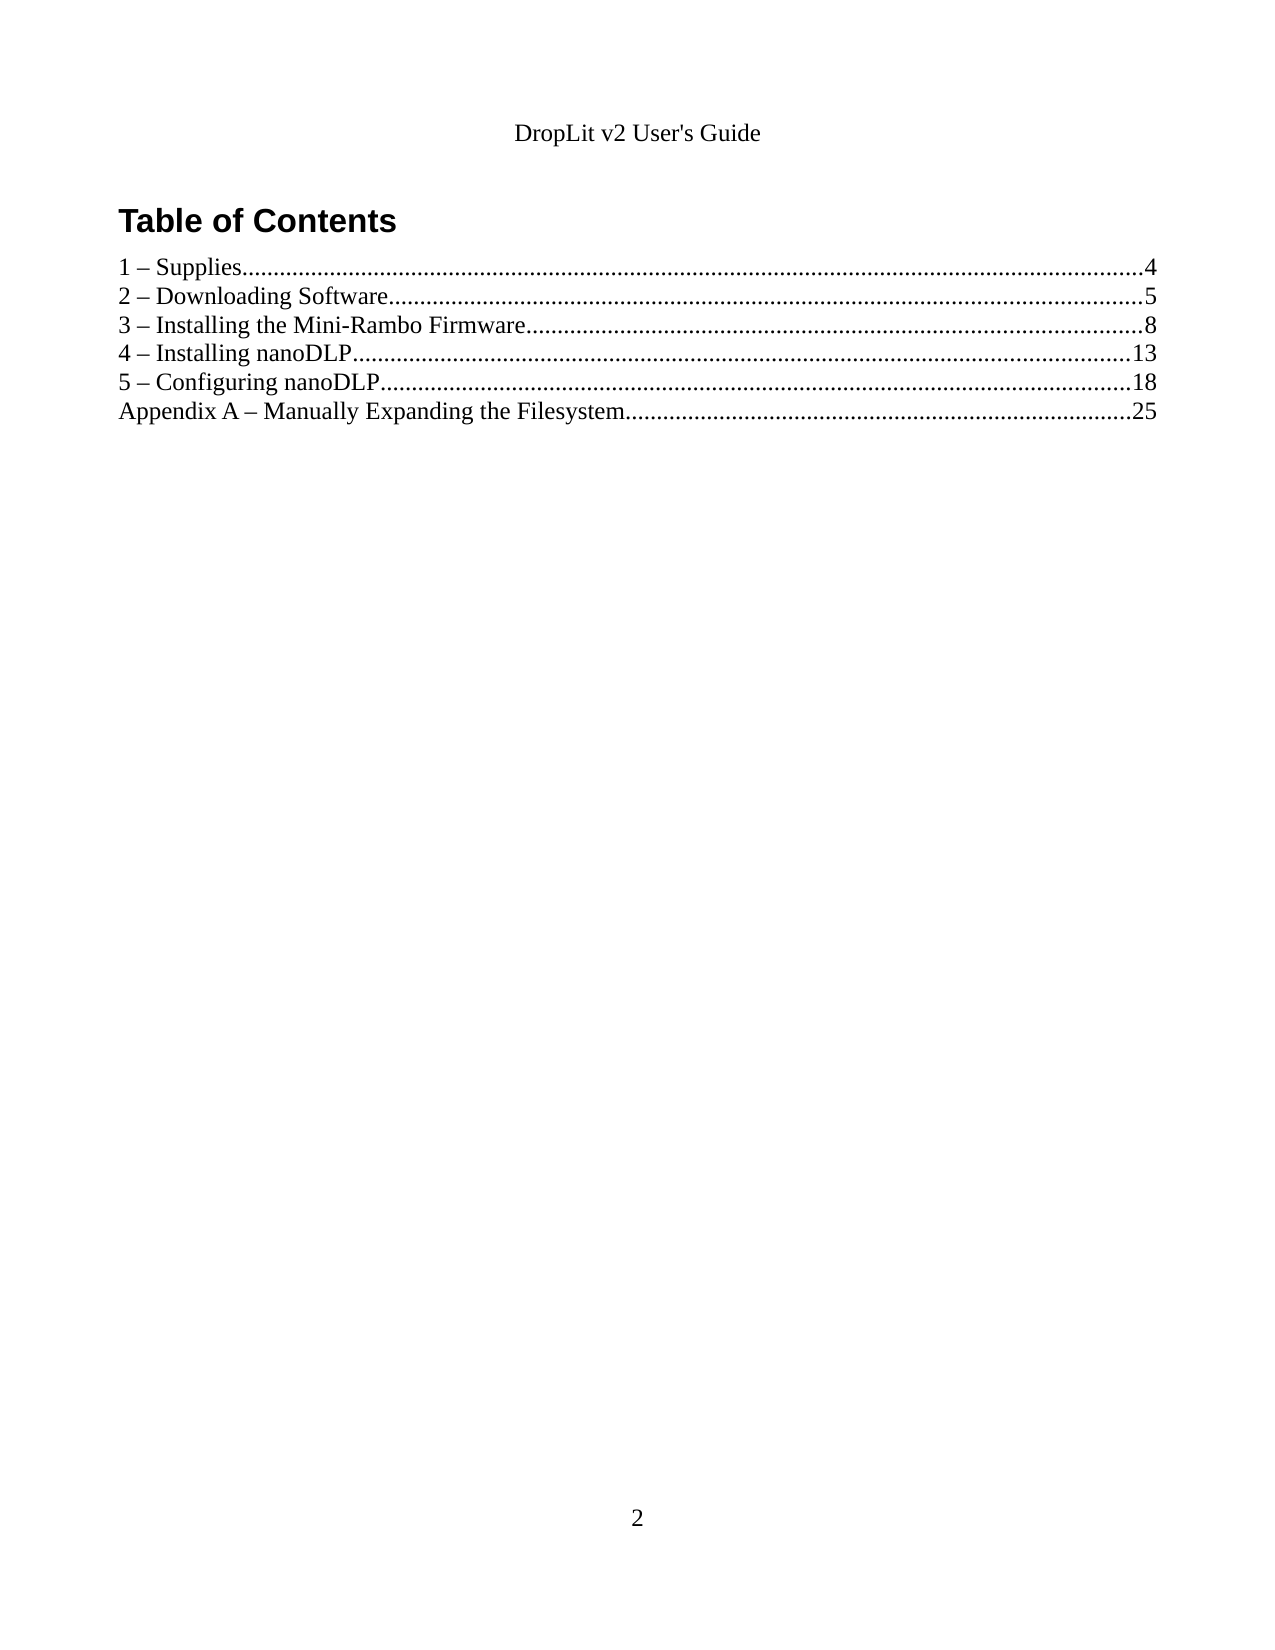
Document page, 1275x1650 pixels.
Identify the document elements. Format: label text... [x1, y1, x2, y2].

text 4 – Installing nanoDLP 13 [118, 338, 1157, 367]
text 2 – Downloading Software 5 [118, 281, 1157, 310]
text 1 – Supplies 4 [118, 252, 1157, 281]
text Appendix A – Manually Expanding the Filesystem 25 [118, 396, 1157, 425]
text 5 – Configuring nanoDLP 18 [118, 367, 1157, 396]
text 3 – Installing the Mini-Rambo Firmware 8 [118, 310, 1157, 338]
subtitle Table of Contents [118, 201, 1157, 240]
